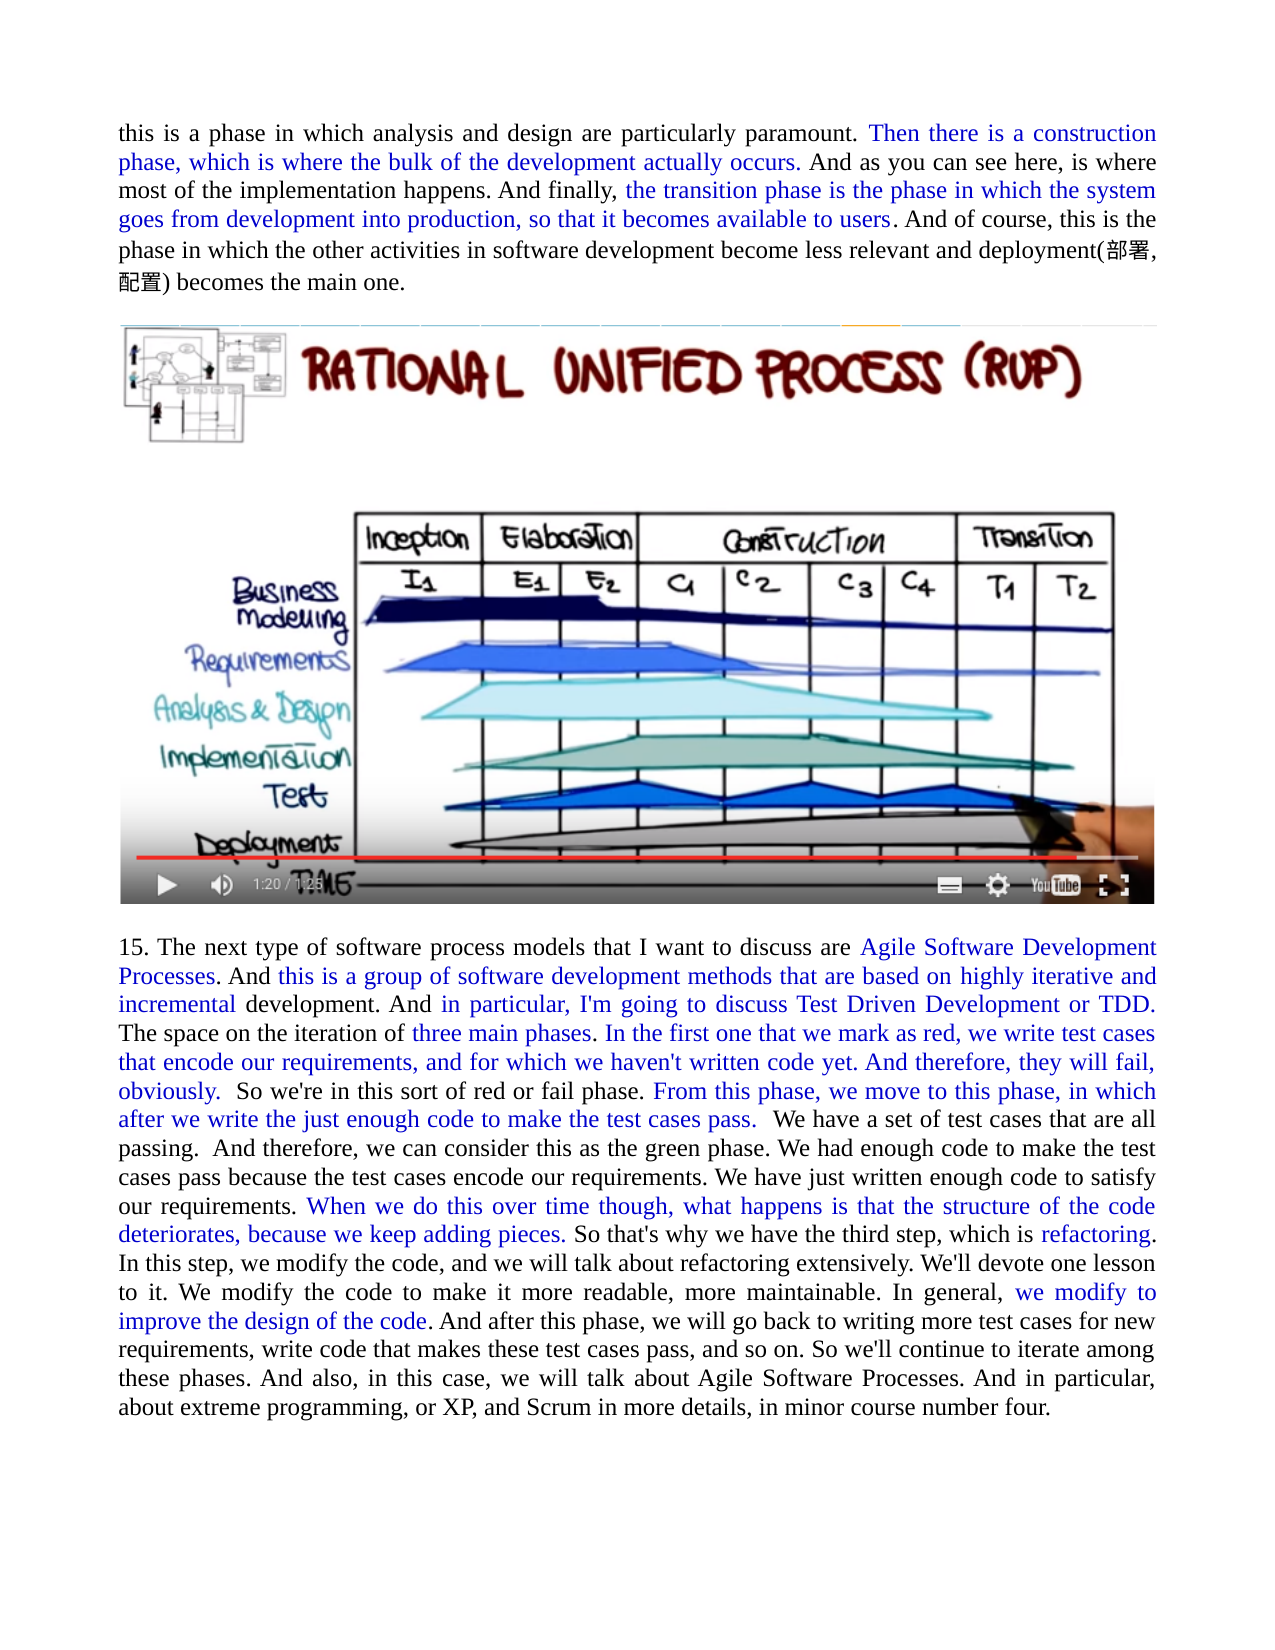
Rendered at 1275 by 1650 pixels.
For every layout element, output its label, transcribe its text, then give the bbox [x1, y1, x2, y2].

picture [118, 325, 1157, 904]
text this is a phase in which analysis and design are particularly paramount. Then there is a construction phase, which is where the bulk of the development actually occurs. And as you can see here, is where most of the implementation happens. And finally, the transition phase is the phase in which the system goes from development into production, so that it becomes available to users. And of course, this is the phase in which the other activities in software development become less relevant and deployment(部署, 配置) becomes the main one. [118, 118, 1157, 296]
text 15. The next type of software process models that I want to discuss are Agile Software Development Processes. And this is a group of software development methods that are based on highly iterative and incremental development. And in particular, I'm going to discuss Test Driven Development or TDD. The space on the iteration of three main phases. In the first one that we mark as red, we write test cases that encode our requirements, and for which we haven't written code yet. And therefore, they will fail, obviously. So we're in this sort of red or fail phase. From this phase, we move to this phase, in which after we write the just enough code to make the test cases pass. We have a set of test cases that are all passing. And therefore, we can consider this as the green phase. We had enough code to make the test cases pass because the test cases encode our requirements. We have just written enough code to satisfy our requirements. When we do this over time though, what happens is that the structure of the code deteriorates, because we keep adding pieces. So that's why we have the third step, which is refactoring. In this step, we modify the code, and we will talk about refactoring extensively. We'll devote one lesson to it. We modify the code to make it more readable, more maintainable. In general, we modify to improve the design of the code. And after this phase, we will go back to writing more test cases for new requirements, write code that makes these test cases pass, and so on. So we'll continue to iterate among these phases. And also, in this case, we will talk about Agile Software Processes. And in particular, about extreme programming, or XP, and Scrum in more details, in minor course number four. [118, 932, 1157, 1421]
